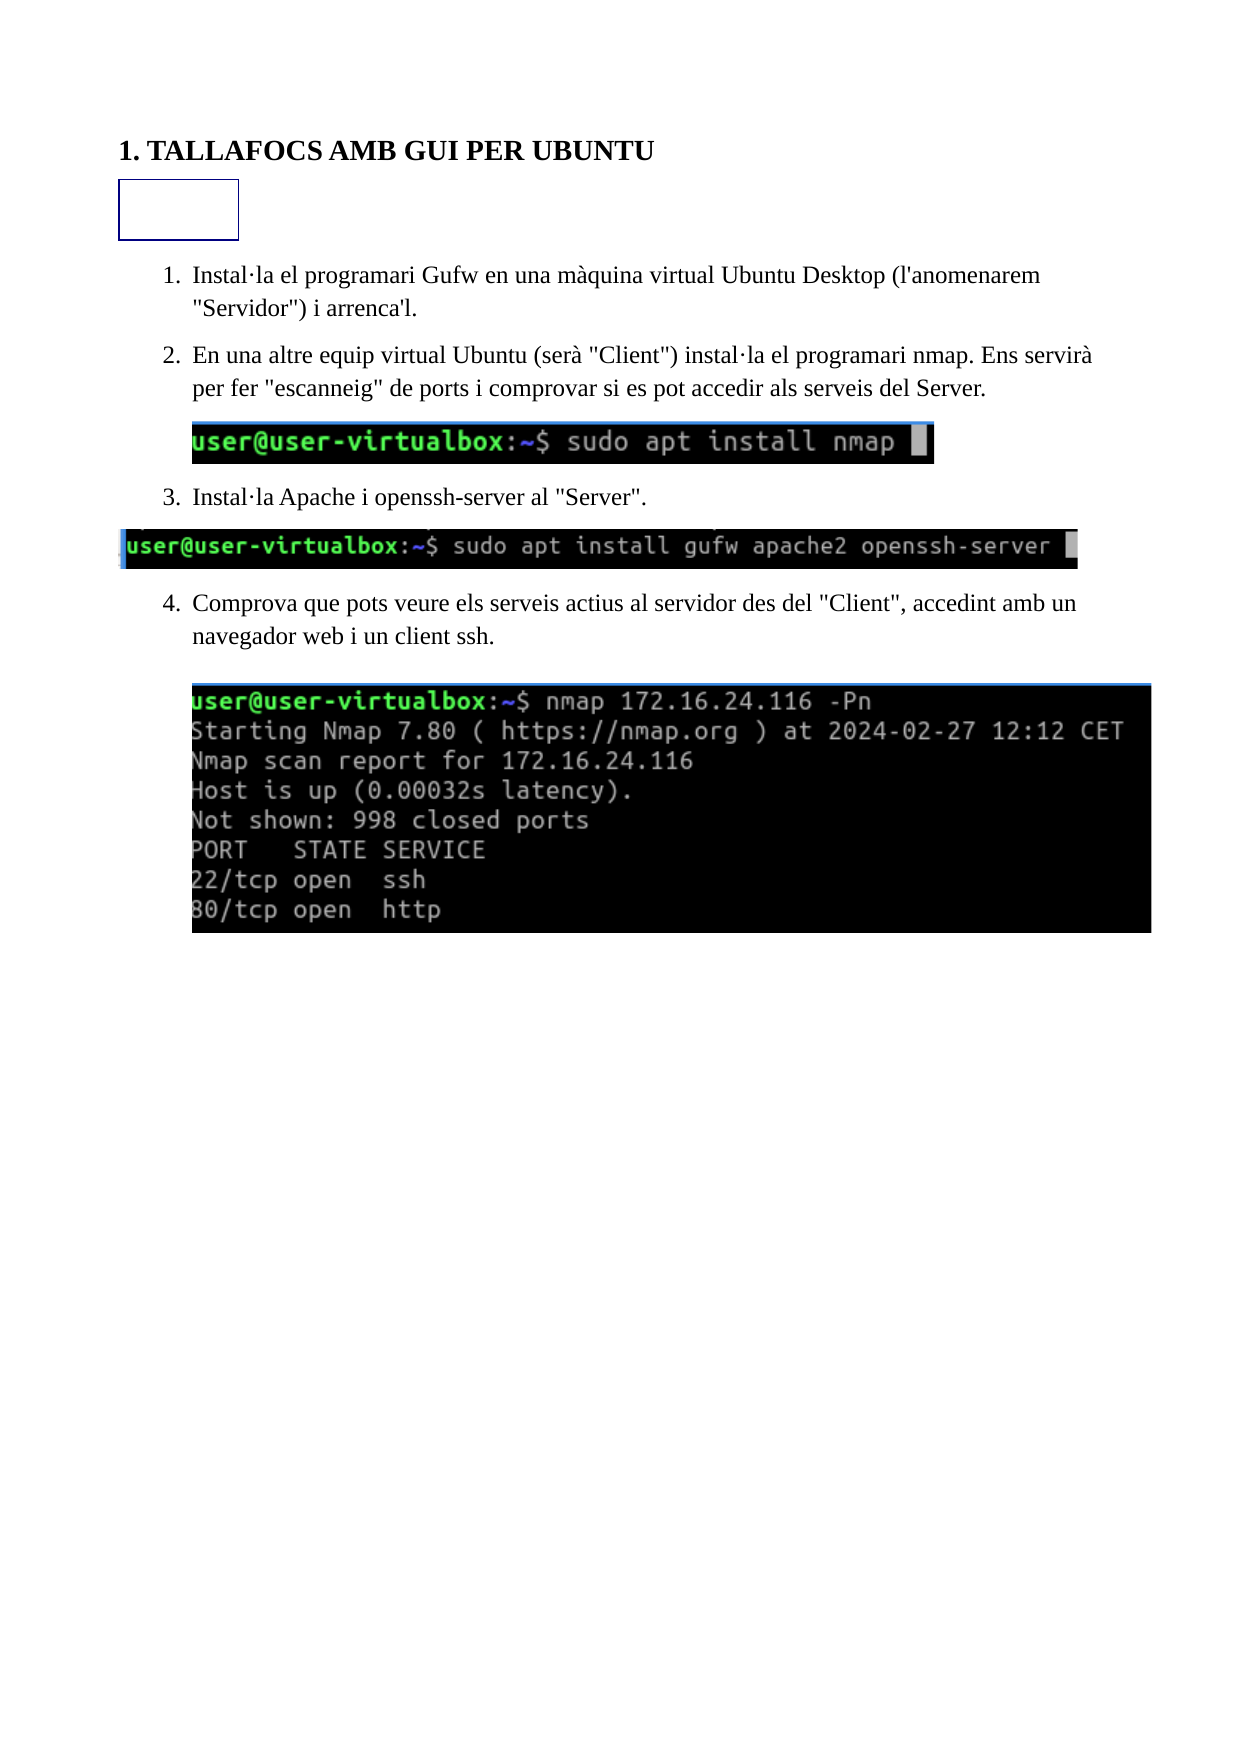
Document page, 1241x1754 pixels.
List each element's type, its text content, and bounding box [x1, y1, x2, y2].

subtitle 1. TALLAFOCS AMB GUI PER UBUNTU [118, 133, 1122, 166]
picture [118, 529, 1078, 569]
picture [192, 421, 935, 464]
list Comprova que pots veure els serveis actius al servidor des del "Client", accedint amb un navegador web i un client ssh. [162, 588, 1122, 650]
picture [192, 683, 1152, 933]
list En una altre equip virtual Ubuntu (serà "Client") instal·la el programari nmap. Ens servirà per fer "escanneig" de ports i comprovar si es pot accedir als serveis del Server. [162, 340, 1122, 402]
list Instal·la el programari Gufw en una màquina virtual Ubuntu Desktop (l'anomenarem "Servidor") i arrenca'l. [162, 260, 1122, 322]
list Instal·la Apache i openssh-server al "Server". [162, 482, 1122, 511]
